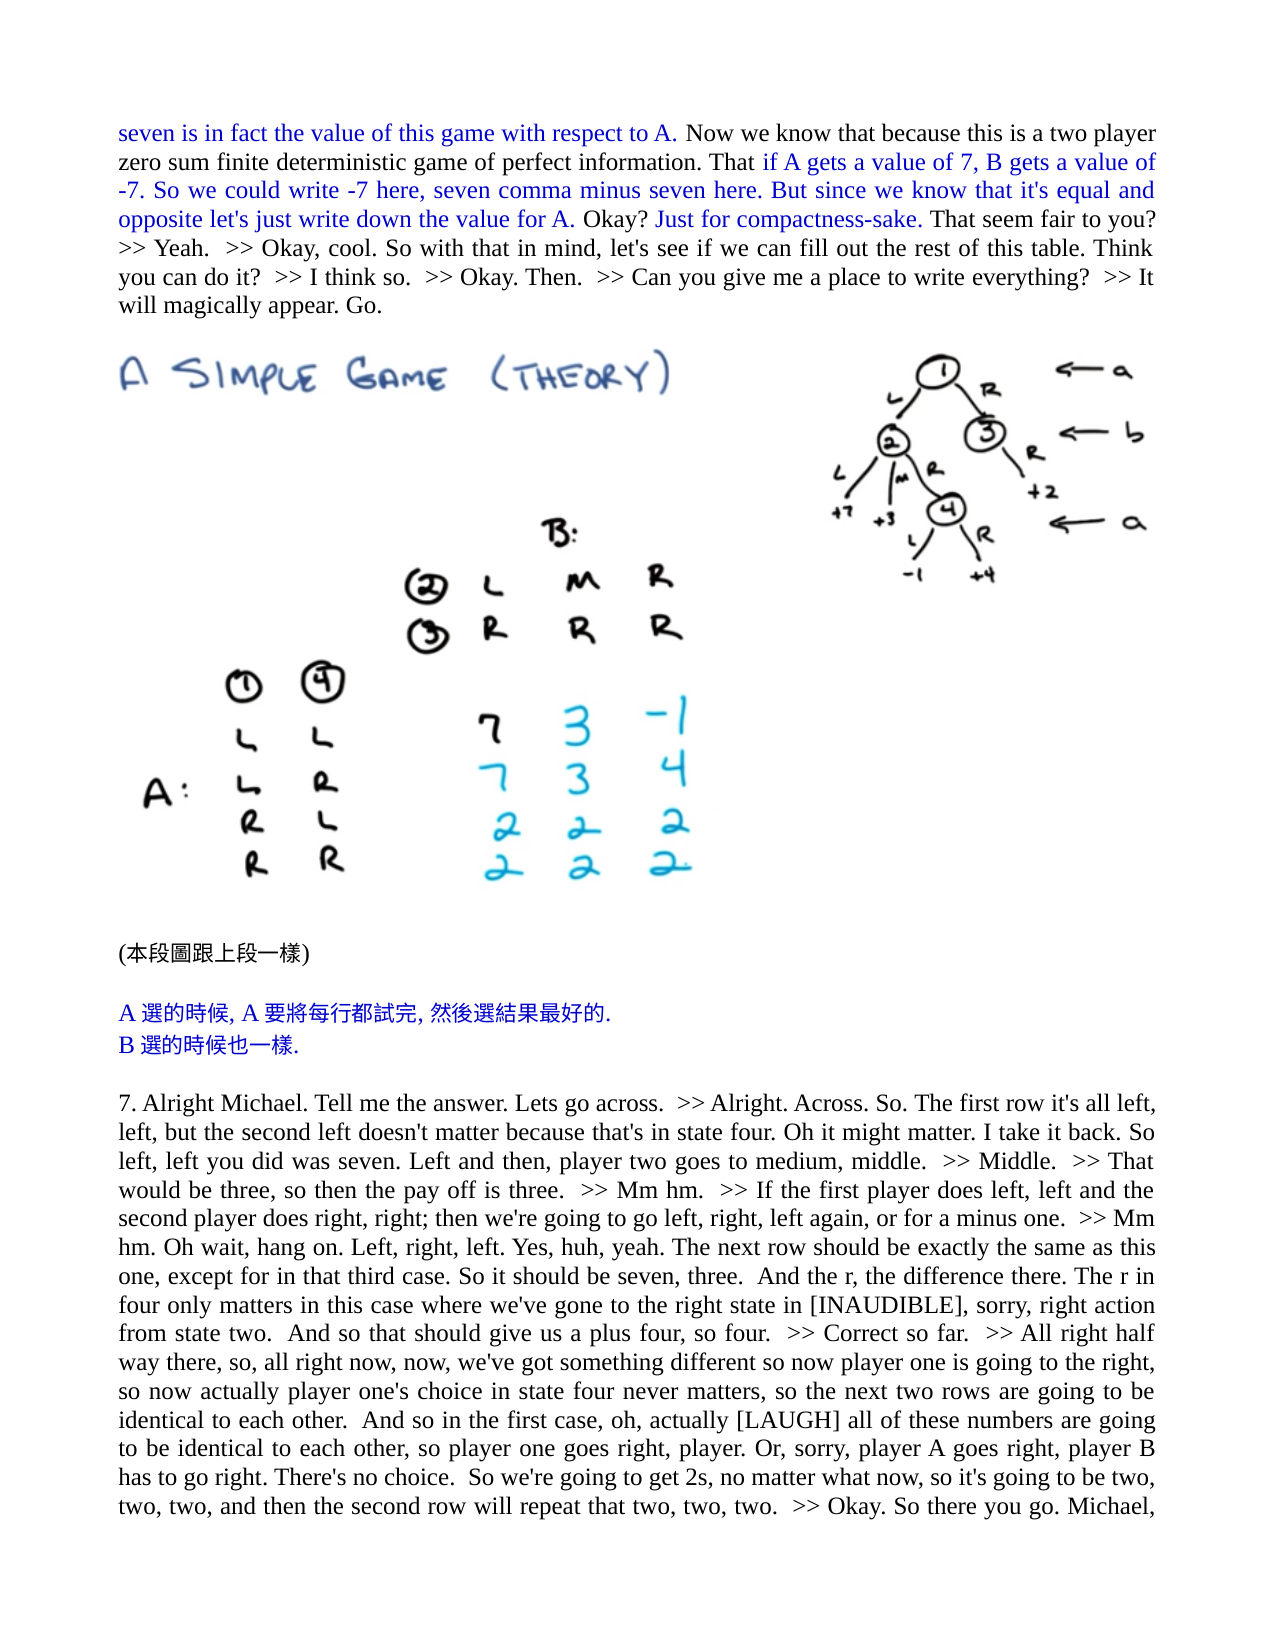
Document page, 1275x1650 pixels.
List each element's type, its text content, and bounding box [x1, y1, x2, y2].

text seven is in fact the value of this game with respect to A. Now we know that because this is a two player zero sum finite deterministic game of perfect information. That if A gets a value of 7, B gets a value of -7. So we could write -7 here, seven comma minus seven here. But since we know that it's equal and opposite let's just write down the value for A. Okay? Just for compactness-sake. That seem fair to you? >> Yeah. >> Okay, cool. So with that in mind, let's see if we can fill out the rest of this table. Think you can do it? >> I think so. >> Okay. Then. >> Can you give me a place to write everything? >> It will magically appear. Go. [118, 118, 1157, 319]
text B選的時候也一樣. [118, 1028, 1157, 1060]
text A選的時候, A要將每行都試完, 然後選結果最好的. [118, 996, 1157, 1028]
picture [118, 348, 1157, 908]
text (本段圖跟上段一樣) [118, 936, 1157, 968]
text 7. Alright Michael. Tell me the answer. Lets go across. >> Alright. Across. So. The first row it's all left, left, but the second left doesn't matter because that's in state four. Oh it might matter. I take it back. So left, left you did was seven. Left and then, player two goes to medium, middle. >> Middle. >> That would be three, so then the pay off is three. >> Mm hm. >> If the first player does left, left and the second player does right, right; then we're going to go left, right, left again, or for a minus one. >> Mm hm. Oh wait, hang on. Left, right, left. Yes, huh, yeah. The next row should be exactly the same as this one, except for in that third case. So it should be seven, three. And the r, the difference there. The r in four only matters in this case where we've gone to the right state in [INAUDIBLE], sorry, right action from state two. And so that should give us a plus four, so four. >> Correct so far. >> All right half way there, so, all right now, now, we've got something different so now player one is going to the right, so now actually player one's choice in state four never matters, so the next two rows are going to be identical to each other. And so in the first case, oh, actually [LAUGH] all of these numbers are going to be identical to each other, so player one goes right, player. Or, sorry, player A goes right, player B has to go right. There's no choice. So we're going to get 2s, no matter what now, so it's going to be two, two, two, and then the second row will repeat that two, two, two. >> Okay. So there you go. Michael, [118, 1088, 1157, 1520]
